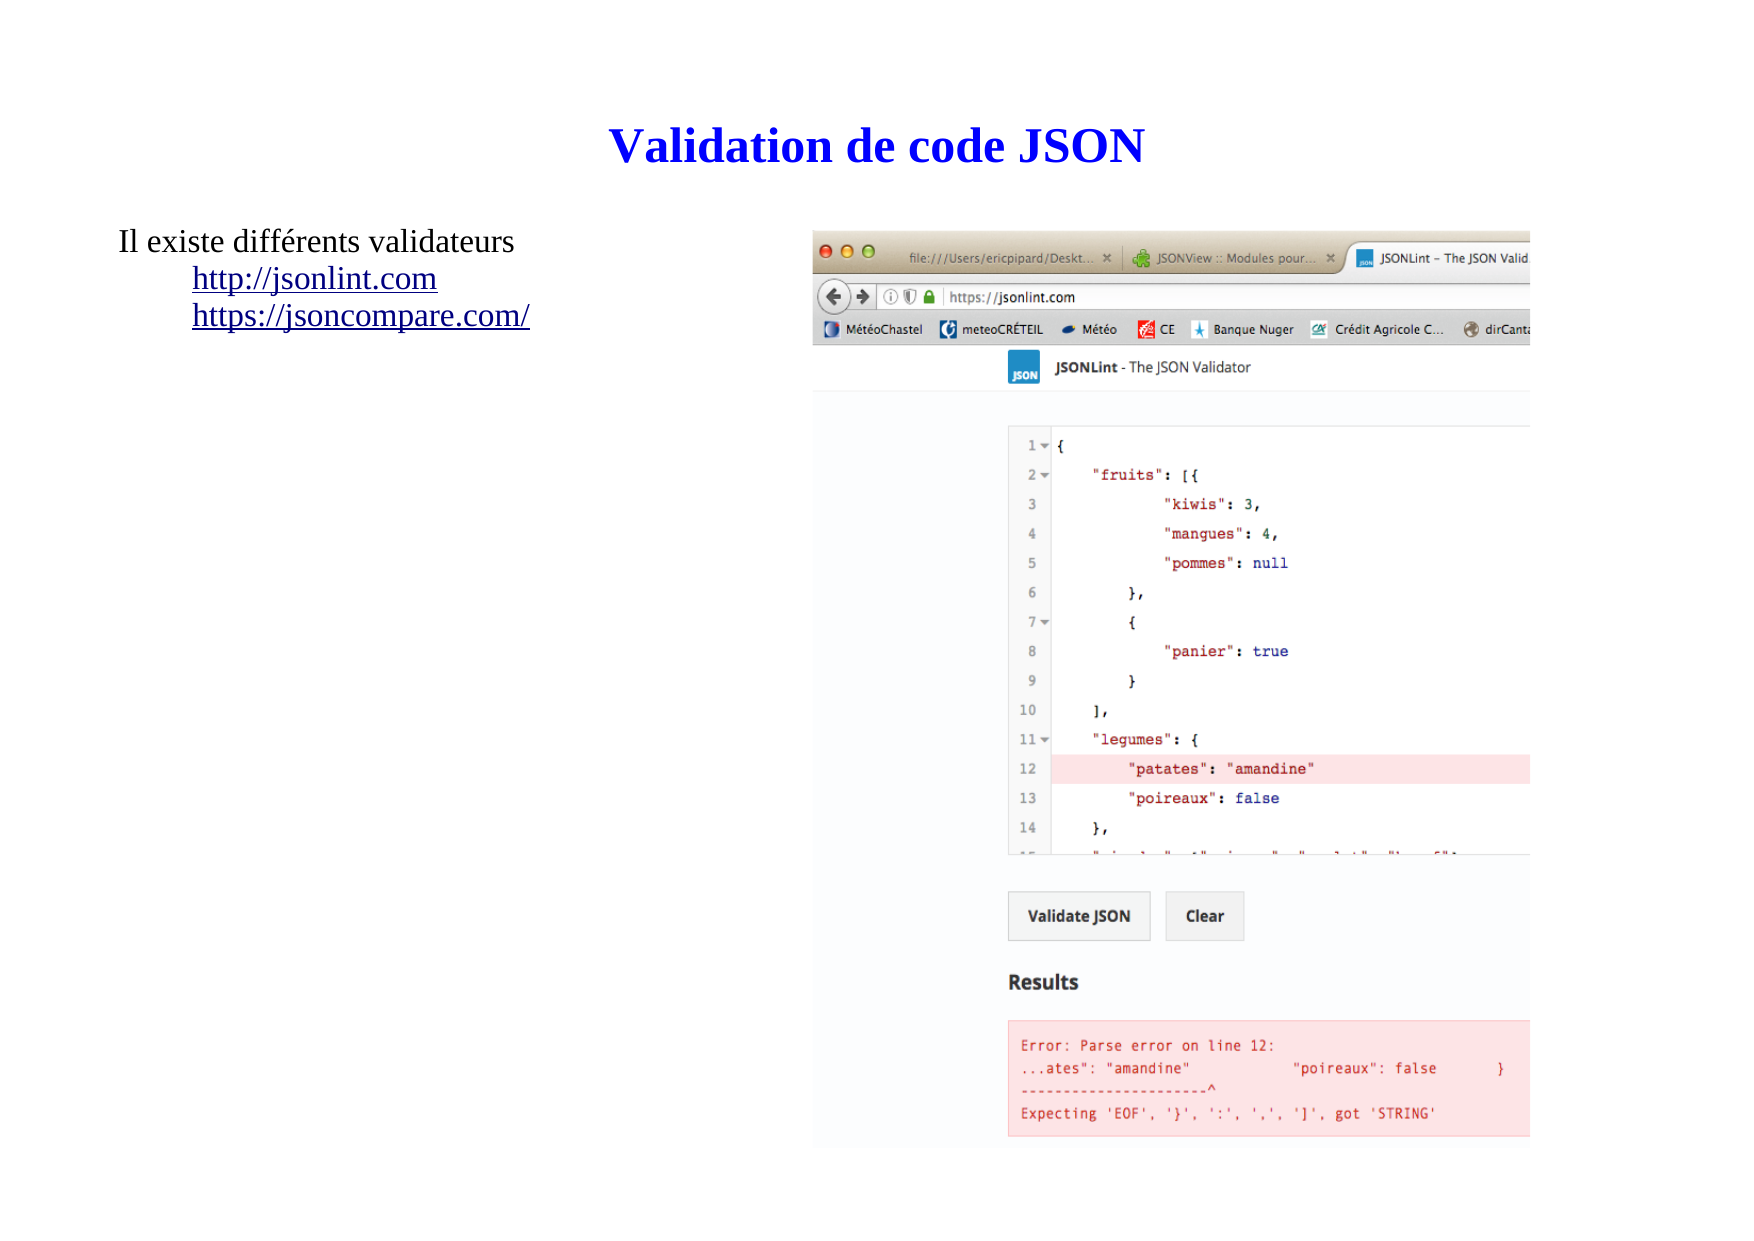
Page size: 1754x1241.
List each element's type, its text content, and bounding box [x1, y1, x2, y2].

text http://jsonlint.com [118, 260, 812, 297]
text [1530, 260, 1636, 297]
text Il existe différents validateurs [118, 223, 1636, 260]
subtitle Validation de code JSON [118, 118, 1636, 173]
text https://jsoncompare.com/ [118, 297, 812, 333]
picture [812, 230, 1530, 1148]
text [1530, 297, 1636, 333]
